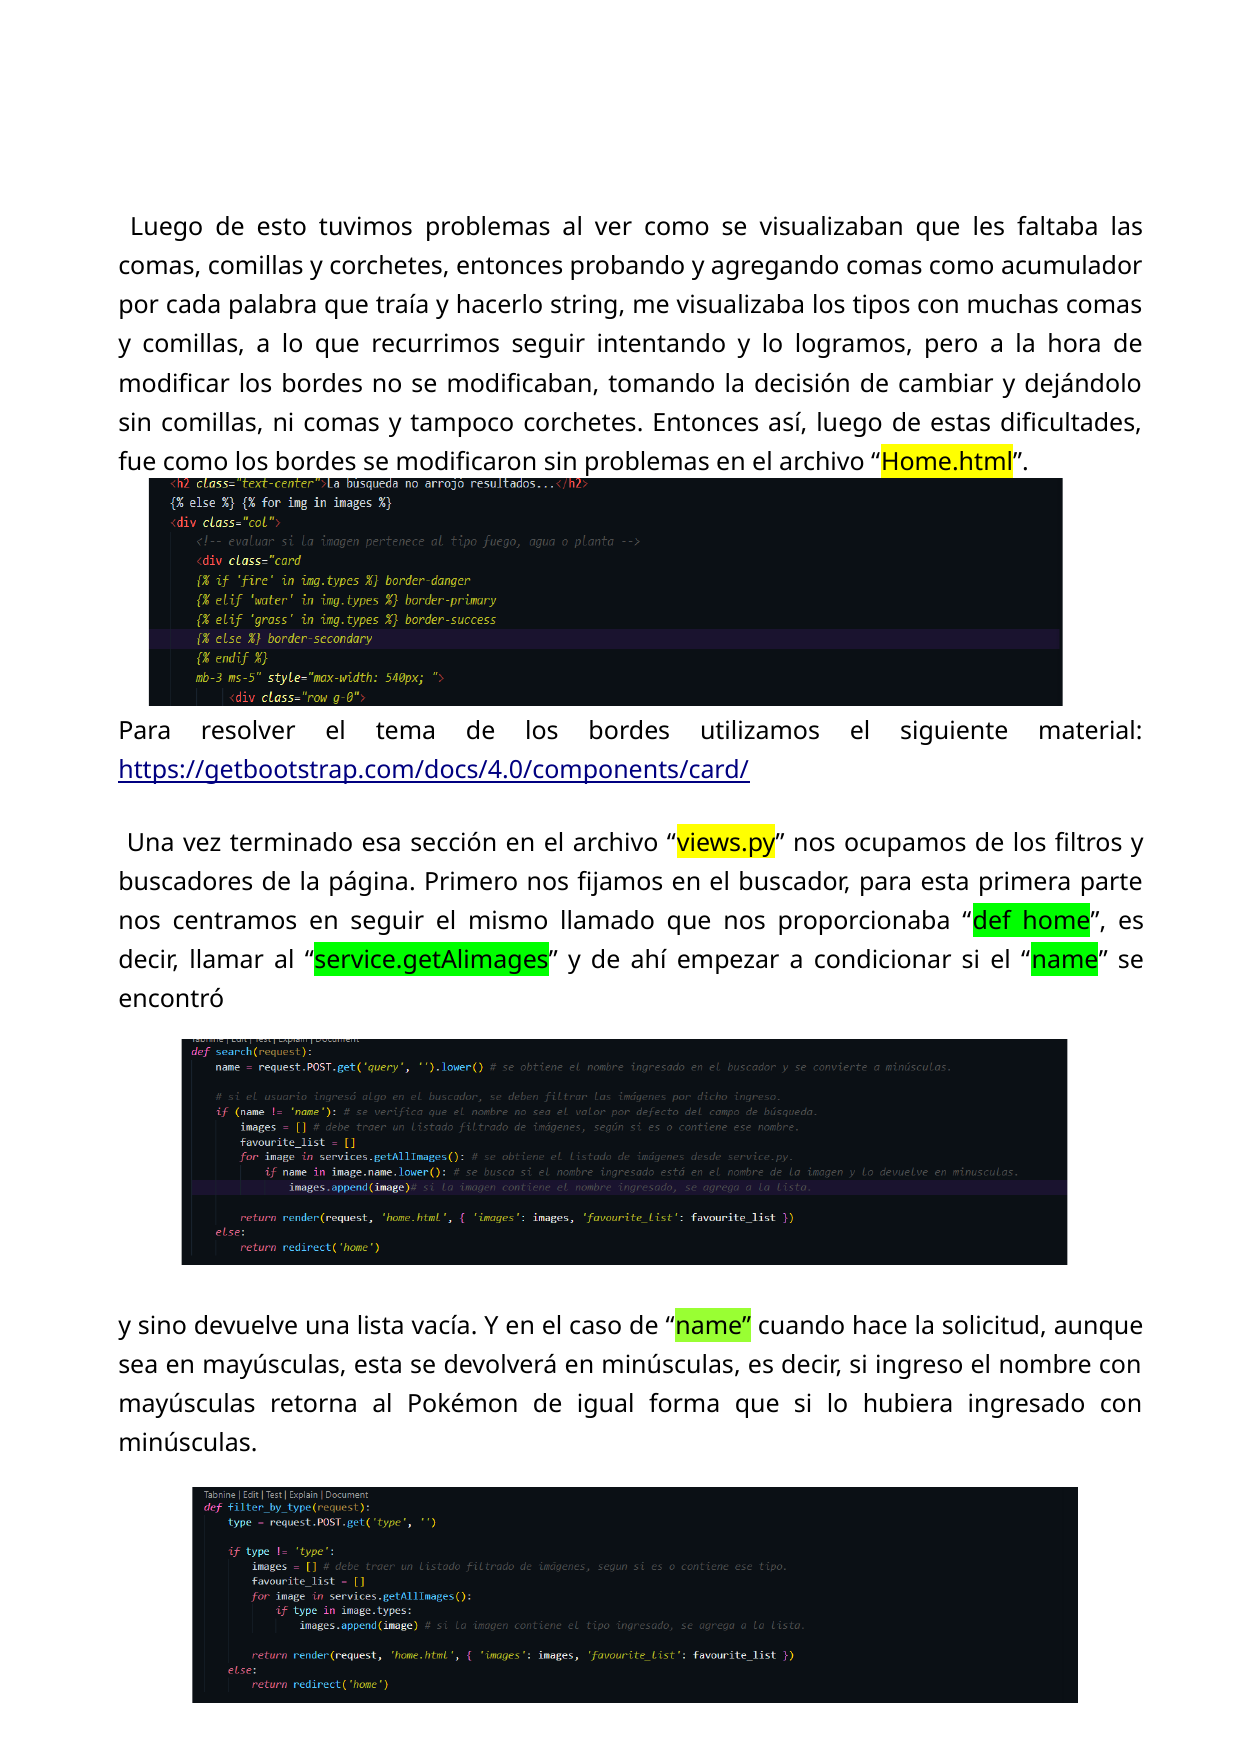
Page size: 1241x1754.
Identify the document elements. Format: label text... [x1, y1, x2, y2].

text Luego de esto tuvimos problemas al ver como se visualizaban que les faltaba las comas, comillas y corchetes, entonces probando y agregando comas como acumulador por cada palabra que traía y hacerlo string, me visualizaba los tipos con muchas comas y comillas, a lo que recurrimos seguir intentando y lo logramos, pero a la hora de modificar los bordes no se modificaban, tomando la decisión de cambiar y dejándolo sin comillas, ni comas y tampoco corchetes. Entonces así, luego de estas dificultades, fue como los bordes se modificaron sin problemas en el archivo “Home.html”. [118, 209, 1144, 478]
text Una vez terminado esa sección en el archivo “views.py” nos ocupamos de los filtros y buscadores de la página. Primero nos fijamos en el buscador, para esta primera parte nos centramos en seguir el mismo llamado que nos proporcionaba “def home”, es decir, llamar al “service.getAlimages” y de ahí empezar a condicionar si el “name” se encontró [118, 824, 1144, 1015]
text Para resolver el tema de los bordes utilizamos el siguiente material: https://getbootstrap.com/docs/4.0/components/card/ [118, 713, 1144, 786]
text y sino devuelve una lista vacía. Y en el caso de “name” cuando hace la solicitud, aunque sea en mayúsculas, esta se devolverá en minúsculas, es decir, si ingreso el nombre con mayúsculas retorna al Pokémon de igual forma que si lo hubiera ingresado con minúsculas. [118, 1307, 1144, 1459]
